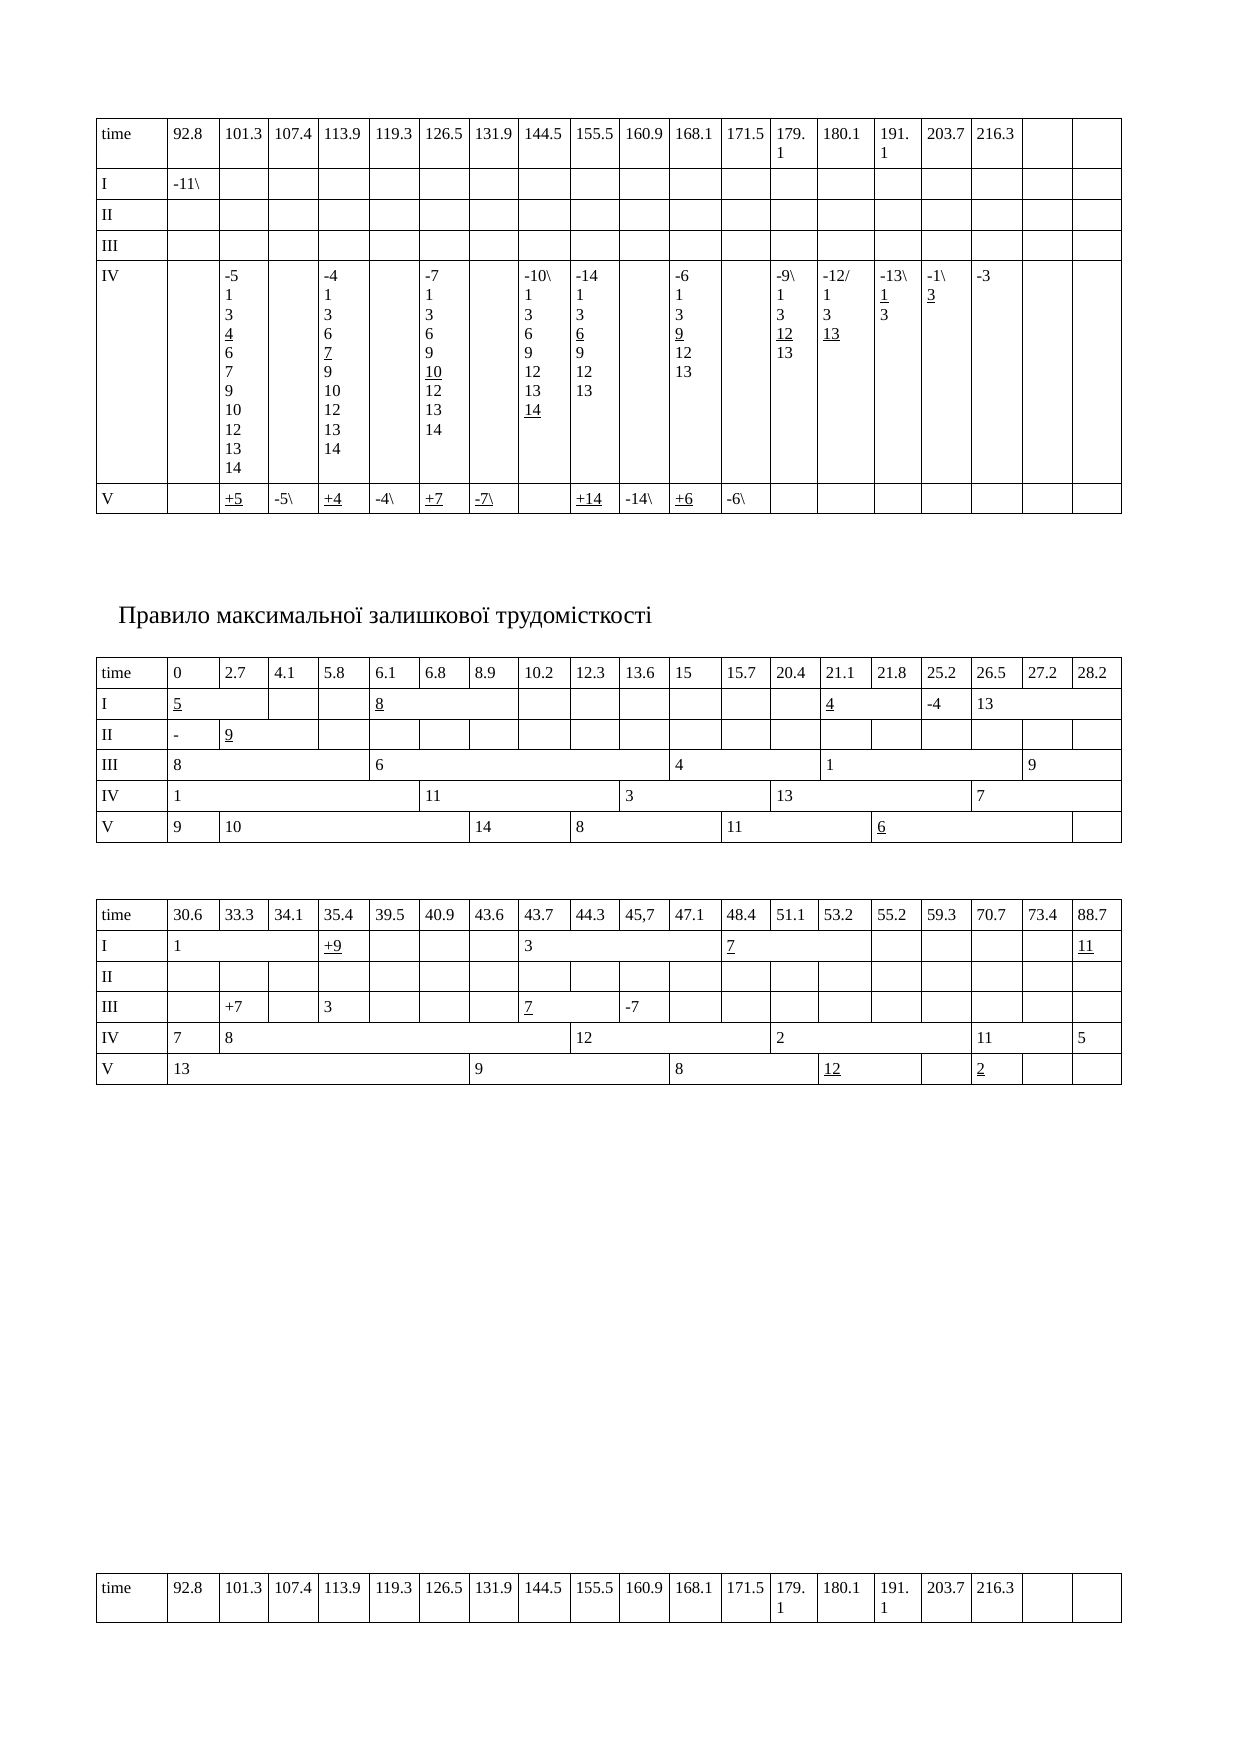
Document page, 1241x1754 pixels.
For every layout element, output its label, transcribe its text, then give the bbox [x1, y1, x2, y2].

table_cell -7\ [470, 484, 518, 513]
table_header 92.8 [168, 119, 219, 168]
table_cell +5 [220, 484, 268, 513]
table_header 35.4 [319, 900, 369, 930]
table_cell -9\ 1 3 12 13 [771, 261, 817, 483]
table_header 144.5 [519, 1574, 570, 1622]
table_cell 3 [319, 992, 369, 1022]
table_header 180.1 [818, 1574, 874, 1622]
table_cell [872, 720, 921, 749]
table_cell [1073, 992, 1121, 1022]
table_header 0 [168, 658, 219, 688]
table_cell [269, 169, 318, 199]
table_header [1023, 119, 1072, 168]
table_cell [1023, 962, 1072, 991]
table_cell III [97, 750, 167, 780]
table_cell 1 [821, 750, 1022, 780]
table_cell [370, 169, 419, 199]
table_cell 7 [168, 1023, 219, 1053]
table_header 47.1 [670, 900, 721, 930]
table_header 5.8 [319, 658, 369, 688]
table_cell -12/ 1 3 13 [818, 261, 874, 483]
table_cell [370, 992, 419, 1022]
table_cell [168, 992, 219, 1022]
table_header 191.1 [875, 119, 921, 168]
table_cell [1073, 261, 1121, 483]
table_cell [771, 689, 820, 719]
table_header 113.9 [319, 1574, 369, 1622]
table_header 43.6 [470, 900, 518, 930]
table_header 126.5 [420, 1574, 469, 1622]
table_cell [269, 689, 318, 719]
table_cell [670, 231, 721, 260]
table_header 216.3 [972, 1574, 1022, 1622]
table_header 113.9 [319, 119, 369, 168]
table_cell [972, 931, 1022, 961]
table_cell [972, 169, 1022, 199]
table_header 171.5 [722, 119, 770, 168]
table_cell [620, 231, 669, 260]
table_cell 8 [220, 1023, 570, 1053]
table_cell IV [97, 1023, 167, 1053]
table_cell [1023, 261, 1072, 483]
table_cell 9 [168, 812, 219, 842]
table_cell 4 [670, 750, 820, 780]
table_cell I [97, 689, 167, 719]
table_cell II [97, 720, 167, 749]
table_cell [875, 231, 921, 260]
table_cell [922, 200, 971, 229]
table_cell [922, 962, 971, 991]
table_cell [771, 200, 817, 229]
table_header 70.7 [972, 900, 1022, 930]
table_header 179.1 [771, 1574, 817, 1622]
table_cell 2 [972, 1054, 1022, 1083]
table_header 203.7 [922, 1574, 971, 1622]
table_cell 9 [1023, 750, 1121, 780]
table_cell -14\ [620, 484, 669, 513]
table_cell -1\ 3 [922, 261, 971, 483]
table_cell [470, 200, 518, 229]
table_header 4.1 [269, 658, 318, 688]
table_cell -7 [620, 992, 669, 1022]
table_header 203.7 [922, 119, 971, 168]
table_header 180.1 [818, 119, 874, 168]
table_cell [571, 689, 619, 719]
table_cell [269, 200, 318, 229]
table_cell -14 1 3 6 9 12 13 [571, 261, 619, 483]
table_cell [370, 200, 419, 229]
table_cell -3 [972, 261, 1022, 483]
table_cell 8 [168, 750, 369, 780]
table_header 43.7 [519, 900, 570, 930]
table_header 6.8 [420, 658, 469, 688]
table_header 21.8 [872, 658, 921, 688]
table_header 119.3 [370, 119, 419, 168]
table_header 10.2 [519, 658, 570, 688]
table_cell [1073, 484, 1121, 513]
table_cell 11 [972, 1023, 1072, 1053]
table_cell [168, 231, 219, 260]
table_cell V [97, 1054, 167, 1083]
table_header 6.1 [370, 658, 419, 688]
table_header 160.9 [620, 119, 669, 168]
table_cell +14 [571, 484, 619, 513]
table_cell 8 [370, 689, 518, 719]
table_cell [220, 231, 268, 260]
table_cell [571, 962, 619, 991]
table_cell [821, 720, 871, 749]
table_cell - [168, 720, 219, 749]
table_cell [771, 720, 820, 749]
table_header 34.1 [269, 900, 318, 930]
table_cell 7 [519, 992, 619, 1022]
table_cell [420, 931, 469, 961]
table_cell [922, 484, 971, 513]
table_header 15.7 [722, 658, 770, 688]
table_cell [319, 720, 369, 749]
table_header 21.1 [821, 658, 871, 688]
table_cell [519, 484, 570, 513]
table_cell 7 [972, 781, 1121, 811]
table_cell [620, 689, 669, 719]
table_header 59.3 [922, 900, 971, 930]
table_cell -5 1 3 4 6 7 9 10 12 13 14 [220, 261, 268, 483]
table_cell [771, 992, 818, 1022]
table_cell [1073, 1054, 1121, 1083]
table_header 13.6 [620, 658, 669, 688]
table_cell [722, 689, 770, 719]
table_cell 3 [620, 781, 770, 811]
table_cell [571, 200, 619, 229]
table_cell V [97, 812, 167, 842]
table_header 191.1 [875, 1574, 921, 1622]
table_cell [771, 231, 817, 260]
table_cell [972, 720, 1022, 749]
table_cell 9 [220, 720, 318, 749]
table_cell 5 [168, 689, 268, 719]
table_cell [519, 689, 570, 719]
table_cell 12 [819, 1054, 921, 1083]
table_header 101.3 [220, 1574, 268, 1622]
table_cell [269, 992, 318, 1022]
table_cell 2 [771, 1023, 971, 1053]
table_cell [670, 962, 721, 991]
table_header 179.1 [771, 119, 817, 168]
table_cell +7 [220, 992, 268, 1022]
table_cell [818, 231, 874, 260]
table_cell [819, 962, 871, 991]
table_cell [470, 931, 518, 961]
table_cell -4 1 3 6 7 9 10 12 13 14 [319, 261, 369, 483]
table_cell [319, 689, 369, 719]
table_cell [470, 261, 518, 483]
table_cell [269, 962, 318, 991]
table_cell [269, 261, 318, 483]
table_header 155.5 [571, 119, 619, 168]
table_cell +9 [319, 931, 369, 961]
table_cell [872, 931, 921, 961]
table_header 216.3 [972, 119, 1022, 168]
table_cell 1 [168, 781, 419, 811]
table_header 92.8 [168, 1574, 219, 1622]
table_cell -5\ [269, 484, 318, 513]
table_cell [370, 231, 419, 260]
table_header time [97, 900, 167, 930]
table_cell [972, 962, 1022, 991]
table_cell [670, 689, 721, 719]
table_cell [872, 962, 921, 991]
table_cell [519, 720, 570, 749]
table_header 168.1 [670, 119, 721, 168]
table_header 131.9 [470, 119, 518, 168]
table_cell [571, 231, 619, 260]
table_header 27.2 [1023, 658, 1072, 688]
table_cell [470, 992, 518, 1022]
table_cell 14 [470, 812, 570, 842]
table_cell [470, 169, 518, 199]
table_cell 8 [670, 1054, 818, 1083]
table_cell [875, 484, 921, 513]
table_cell [420, 720, 469, 749]
table_header [1023, 1574, 1072, 1622]
table_cell -11\ [168, 169, 219, 199]
table_cell [620, 261, 669, 483]
table_header 12.3 [571, 658, 619, 688]
table_header 168.1 [670, 1574, 721, 1622]
table_cell II [97, 962, 167, 991]
table_cell [722, 992, 770, 1022]
table_cell [1023, 231, 1072, 260]
table_cell 11 [420, 781, 619, 811]
table_cell 4 [821, 689, 921, 719]
table_header [1073, 119, 1121, 168]
table_header 20.4 [771, 658, 820, 688]
table_cell [722, 169, 770, 199]
table_cell [1073, 962, 1121, 991]
table_cell 6 [872, 812, 1072, 842]
table_cell 8 [571, 812, 721, 842]
table_cell III [97, 231, 167, 260]
table_header 25.2 [922, 658, 971, 688]
table_cell [370, 962, 419, 991]
table_cell [922, 1054, 971, 1083]
table_cell [1023, 484, 1072, 513]
table_cell 12 [571, 1023, 770, 1053]
table_header 160.9 [620, 1574, 669, 1622]
table_cell [319, 962, 369, 991]
table_cell [168, 484, 219, 513]
table_header 28.2 [1073, 658, 1121, 688]
table_cell [470, 231, 518, 260]
table_cell 13 [972, 689, 1121, 719]
table_cell [722, 200, 770, 229]
table_header 119.3 [370, 1574, 419, 1622]
table_cell [470, 962, 518, 991]
table_cell [571, 169, 619, 199]
table_header time [97, 119, 167, 168]
table_cell [420, 169, 469, 199]
table_cell [420, 200, 469, 229]
table_cell [168, 962, 219, 991]
table_cell [670, 720, 721, 749]
table_cell [620, 169, 669, 199]
table_cell [370, 931, 419, 961]
table_cell V [97, 484, 167, 513]
table_header 30.6 [168, 900, 219, 930]
table_cell [670, 169, 721, 199]
table_cell [571, 720, 619, 749]
table_cell [722, 231, 770, 260]
table_cell [420, 962, 469, 991]
table_cell 11 [722, 812, 871, 842]
table_cell [972, 200, 1022, 229]
table_cell -7 1 3 6 9 10 12 13 14 [420, 261, 469, 483]
table_cell [269, 231, 318, 260]
table_cell IV [97, 261, 167, 483]
table_cell [319, 200, 369, 229]
table_cell [519, 231, 570, 260]
table_cell [771, 962, 818, 991]
table_cell [1023, 1054, 1072, 1083]
table_cell -6 1 3 9 12 13 [670, 261, 721, 483]
table_cell [1073, 169, 1121, 199]
table_header 101.3 [220, 119, 268, 168]
table_cell [670, 992, 721, 1022]
table_cell [818, 169, 874, 199]
table_cell 10 [220, 812, 469, 842]
table_cell [1023, 169, 1072, 199]
table_cell 7 [722, 931, 871, 961]
table_cell [722, 962, 770, 991]
table_header 131.9 [470, 1574, 518, 1622]
table_cell [922, 231, 971, 260]
table_cell [972, 484, 1022, 513]
table_cell [168, 261, 219, 483]
table_header 107.4 [269, 119, 318, 168]
table_cell [771, 484, 817, 513]
table_cell 3 [519, 931, 721, 961]
table_cell 13 [771, 781, 971, 811]
table_header time [97, 1574, 167, 1622]
table_cell [972, 992, 1022, 1022]
table_cell [519, 169, 570, 199]
table_header [1073, 1574, 1121, 1622]
table_cell [420, 231, 469, 260]
table_cell [875, 200, 921, 229]
table_cell -4\ [370, 484, 419, 513]
table_cell [220, 200, 268, 229]
table_header 33.3 [220, 900, 268, 930]
table_cell [922, 169, 971, 199]
table_cell [1073, 720, 1121, 749]
table_header 53.2 [819, 900, 871, 930]
table_cell [1073, 231, 1121, 260]
table_header 144.5 [519, 119, 570, 168]
table_header time [97, 658, 167, 688]
table_cell [1023, 992, 1072, 1022]
table_header 2.7 [220, 658, 268, 688]
table_cell +7 [420, 484, 469, 513]
table_header 45,7 [620, 900, 669, 930]
table_cell II [97, 200, 167, 229]
table_cell III [97, 992, 167, 1022]
table_cell [370, 261, 419, 483]
table_cell [519, 200, 570, 229]
table_cell [875, 169, 921, 199]
table_cell [972, 231, 1022, 260]
table_cell -13\ 1 3 [875, 261, 921, 483]
table_cell [168, 200, 219, 229]
table_cell 9 [470, 1054, 669, 1083]
table_cell [722, 720, 770, 749]
table_cell [722, 261, 770, 483]
table_cell [319, 231, 369, 260]
table_header 126.5 [420, 119, 469, 168]
table_cell [220, 962, 268, 991]
table_header 15 [670, 658, 721, 688]
table_cell I [97, 169, 167, 199]
table_cell [1023, 200, 1072, 229]
table_cell -10\ 1 3 6 9 12 13 14 [519, 261, 570, 483]
table_header 51.1 [771, 900, 818, 930]
table_cell [319, 169, 369, 199]
table_cell 6 [370, 750, 669, 780]
table_cell 13 [168, 1054, 469, 1083]
table_header 73.4 [1023, 900, 1072, 930]
table_header 55.2 [872, 900, 921, 930]
table_cell [771, 169, 817, 199]
table_cell [922, 931, 971, 961]
table_cell [819, 992, 871, 1022]
table_cell [872, 992, 921, 1022]
table_header 88.7 [1073, 900, 1121, 930]
table_cell [1023, 720, 1072, 749]
table_cell 11 [1073, 931, 1121, 961]
table_header 107.4 [269, 1574, 318, 1622]
table_header 26.5 [972, 658, 1022, 688]
table_cell [922, 992, 971, 1022]
table_header 39.5 [370, 900, 419, 930]
table_header 40.9 [420, 900, 469, 930]
table_cell I [97, 931, 167, 961]
table_cell [519, 962, 570, 991]
table_cell 5 [1073, 1023, 1121, 1053]
table_cell [470, 720, 518, 749]
table_header 44.3 [571, 900, 619, 930]
table_header 155.5 [571, 1574, 619, 1622]
table_cell [818, 200, 874, 229]
table_cell [1073, 200, 1121, 229]
table_header 171.5 [722, 1574, 770, 1622]
table_cell IV [97, 781, 167, 811]
table_cell [818, 484, 874, 513]
table_cell [370, 720, 419, 749]
table_cell 1 [168, 931, 318, 961]
table_cell -4 [922, 689, 971, 719]
table_cell [620, 200, 669, 229]
table_cell [620, 720, 669, 749]
table_cell +4 [319, 484, 369, 513]
table_header 48.4 [722, 900, 770, 930]
table_cell [620, 962, 669, 991]
table_cell [220, 169, 268, 199]
text Правило максимальної залишкової трудомісткості [118, 600, 1122, 628]
table_cell [420, 992, 469, 1022]
table_cell [670, 200, 721, 229]
table_cell [1023, 931, 1072, 961]
table_cell [922, 720, 971, 749]
table_cell [1073, 812, 1121, 842]
table_cell +6 [670, 484, 721, 513]
table_header 8.9 [470, 658, 518, 688]
table_cell -6\ [722, 484, 770, 513]
